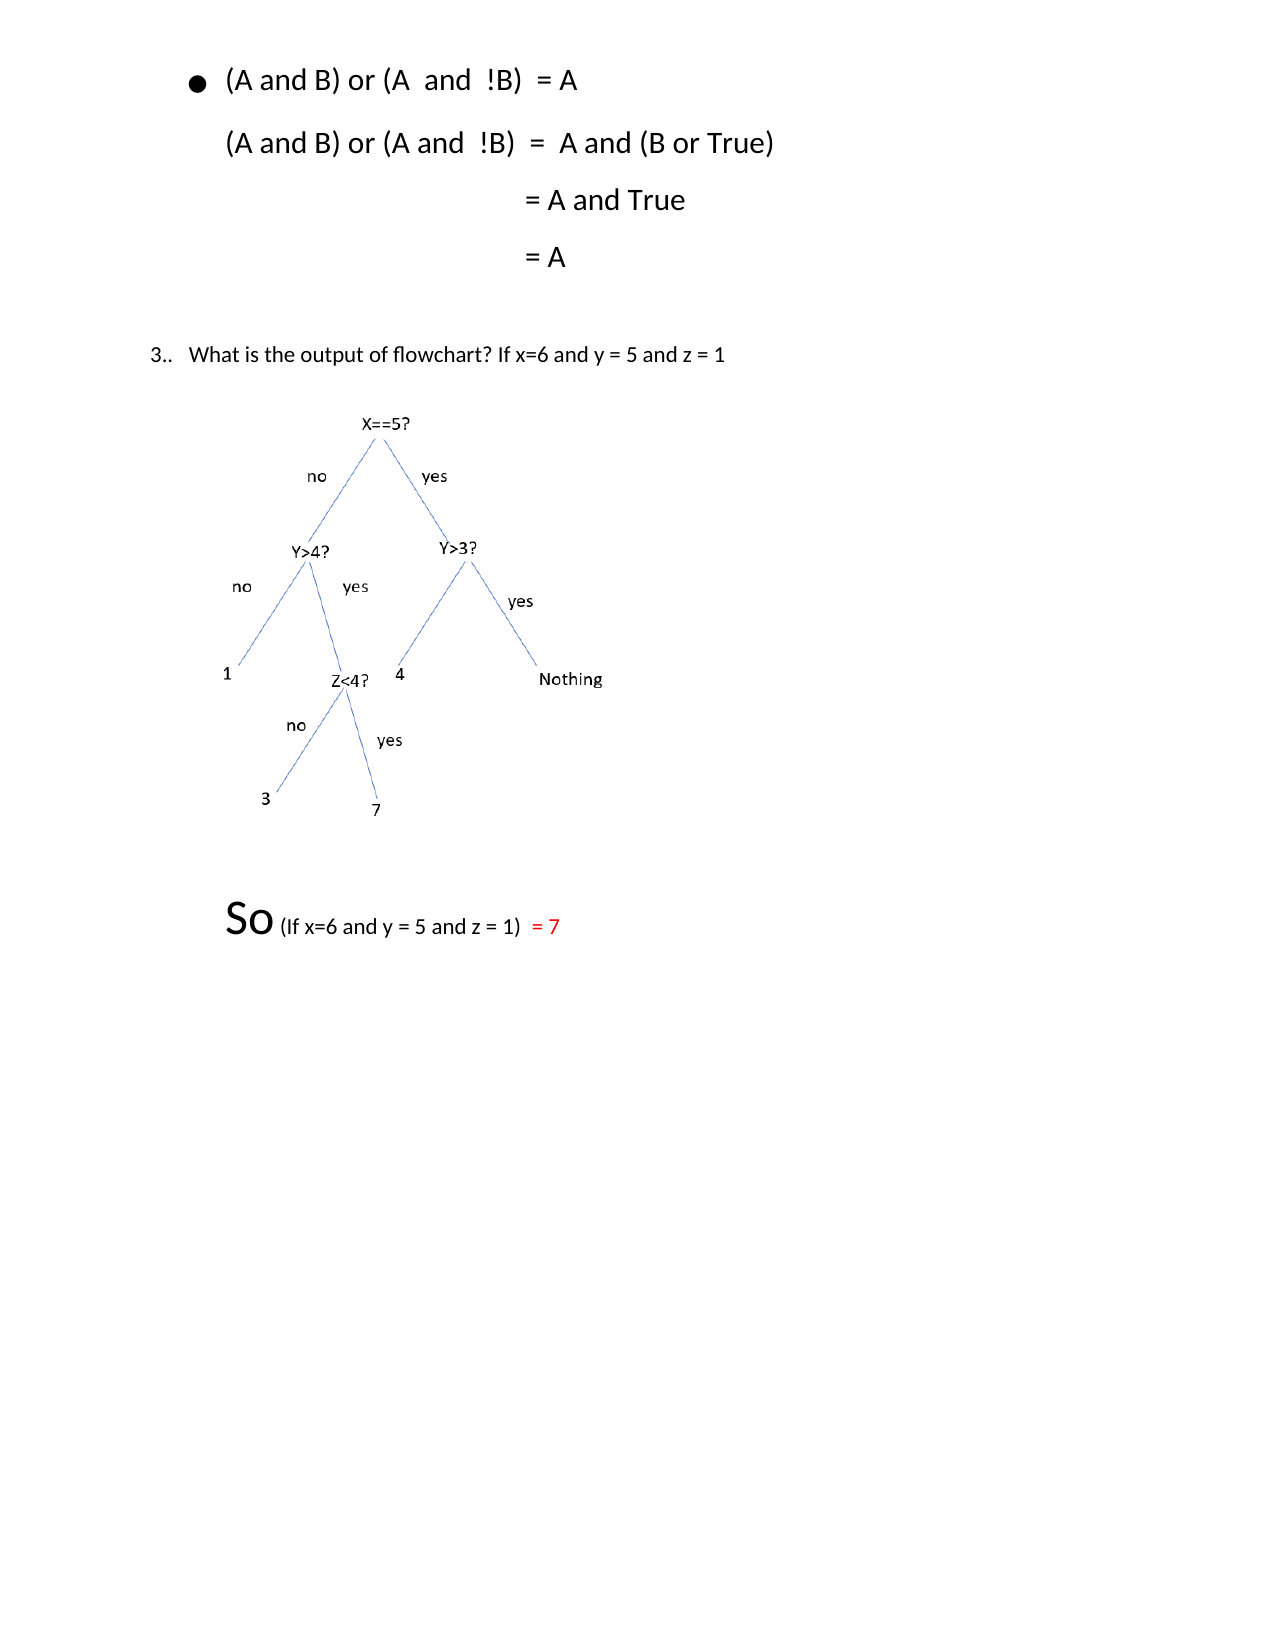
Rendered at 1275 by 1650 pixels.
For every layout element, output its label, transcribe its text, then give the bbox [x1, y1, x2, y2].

text = A [225, 237, 1125, 275]
text So (If x=6 and y = 5 and z = 1) = 7 [150, 886, 1125, 947]
text = A and True [225, 180, 1125, 218]
text 3.. What is the output of flowchart? If x=6 and y = 5 and z = 1 [150, 340, 1125, 368]
list (A and B) or (A and !B) = A [187, 56, 1125, 103]
text (A and B) or (A and !B) = A and (B or True) [225, 123, 1125, 161]
